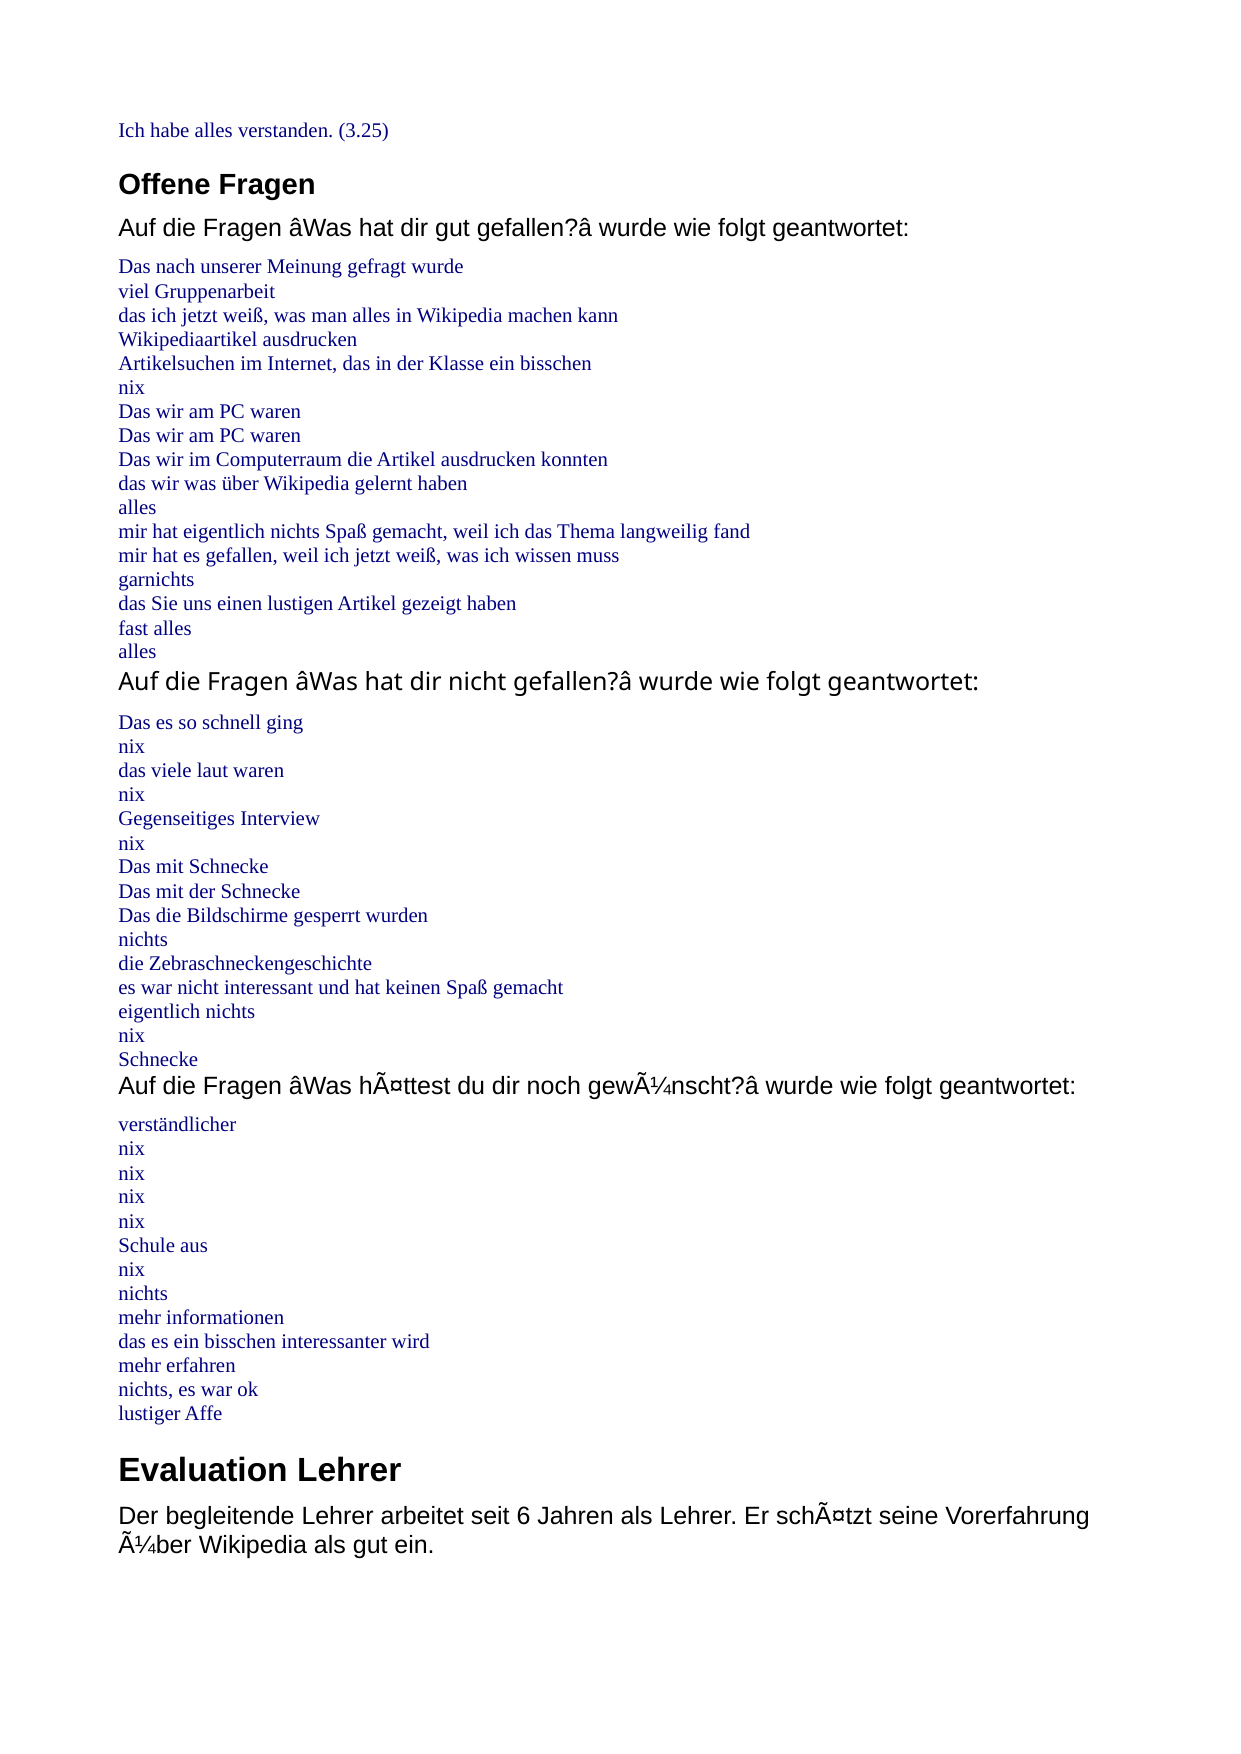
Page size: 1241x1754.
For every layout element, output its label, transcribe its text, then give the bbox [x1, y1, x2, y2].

text Das mit Schnecke [118, 854, 1122, 878]
text Wikipediaartikel ausdrucken [118, 327, 1122, 351]
text Artikelsuchen im Internet, das in der Klasse ein bisschen [118, 351, 1122, 375]
subtitle Evaluation Lehrer [118, 1450, 1122, 1489]
text Der begleitende Lehrer arbeitet seit 6 Jahren als Lehrer. Er schÃ¤tzt seine Vorerfahrung Ã¼ber Wikipedia als gut ein. [118, 1501, 1122, 1559]
text das ich jetzt weiß, was man alles in Wikipedia machen kann [118, 303, 1122, 327]
text die Zebraschneckengeschichte [118, 951, 1122, 975]
text viel Gruppenarbeit [118, 278, 1122, 303]
text Auf die Fragen âWas hÃ¤ttest du dir noch gewÃ¼nscht?â wurde wie folgt geantwortet: [118, 1071, 1122, 1100]
text mir hat eigentlich nichts Spaß gemacht, weil ich das Thema langweilig fand [118, 519, 1122, 543]
text alles [118, 639, 1122, 663]
text Das mit der Schnecke [118, 878, 1122, 903]
text nix [118, 734, 1122, 758]
text nix [118, 1023, 1122, 1047]
text das viele laut waren [118, 758, 1122, 782]
text fast alles [118, 615, 1122, 639]
text nix [118, 1257, 1122, 1281]
text nix [118, 1184, 1122, 1208]
text Auf die Fragen âWas hat dir nicht gefallen?â wurde wie folgt geantwortet: [118, 663, 1122, 698]
text nichts [118, 1281, 1122, 1305]
text Auf die Fragen âWas hat dir gut gefallen?â wurde wie folgt geantwortet: [118, 213, 1122, 242]
text nix [118, 1208, 1122, 1233]
text Das die Bildschirme gesperrt wurden [118, 903, 1122, 927]
text das Sie uns einen lustigen Artikel gezeigt haben [118, 591, 1122, 615]
text nix [118, 375, 1122, 399]
text Das es so schnell ging [118, 710, 1122, 734]
text Das wir am PC waren [118, 399, 1122, 423]
text nichts [118, 927, 1122, 951]
text Das wir am PC waren [118, 423, 1122, 447]
text garnichts [118, 567, 1122, 591]
text nix [118, 830, 1122, 854]
text nix [118, 782, 1122, 806]
text Ich habe alles verstanden. (3.25) [118, 118, 1122, 142]
text mehr informationen [118, 1305, 1122, 1329]
text Schule aus [118, 1233, 1122, 1257]
text mehr erfahren [118, 1353, 1122, 1377]
text nix [118, 1160, 1122, 1184]
text Das nach unserer Meinung gefragt wurde [118, 254, 1122, 278]
text Das wir im Computerraum die Artikel ausdrucken konnten [118, 447, 1122, 471]
text mir hat es gefallen, weil ich jetzt weiß, was ich wissen muss [118, 543, 1122, 567]
subtitle Offene Fragen [118, 167, 1122, 201]
text verständlicher [118, 1112, 1122, 1136]
text Gegenseitiges Interview [118, 806, 1122, 830]
text Schnecke [118, 1047, 1122, 1071]
text es war nicht interessant und hat keinen Spaß gemacht [118, 975, 1122, 999]
text nichts, es war ok [118, 1377, 1122, 1401]
text nix [118, 1136, 1122, 1160]
text das es ein bisschen interessanter wird [118, 1329, 1122, 1353]
text lustiger Affe [118, 1401, 1122, 1425]
text eigentlich nichts [118, 999, 1122, 1023]
text das wir was über Wikipedia gelernt haben [118, 471, 1122, 495]
text alles [118, 495, 1122, 519]
